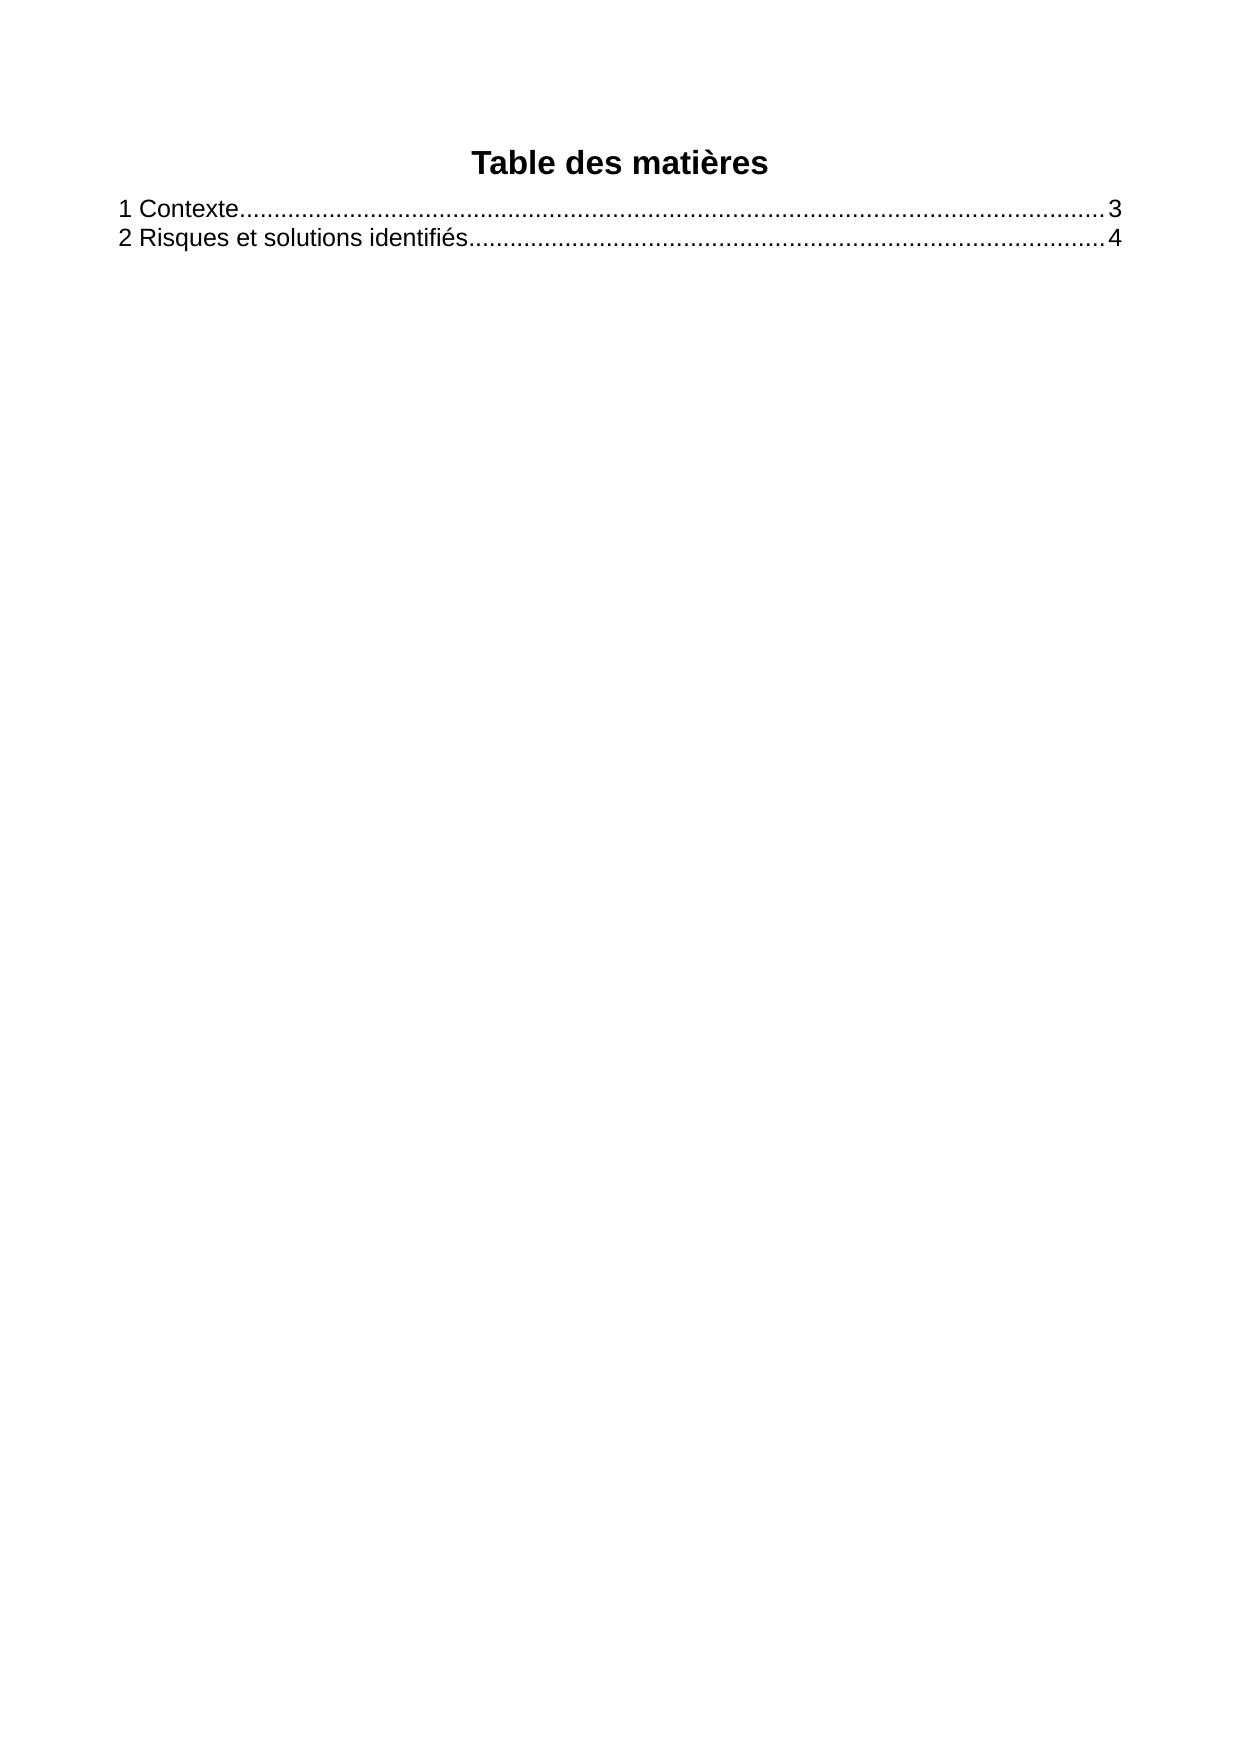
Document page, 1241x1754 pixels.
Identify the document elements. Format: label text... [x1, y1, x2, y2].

text 2 Risques et solutions identifiés 4 [118, 223, 1122, 252]
subtitle Table des matières [118, 143, 1122, 182]
text 1 Contexte 3 [118, 194, 1122, 223]
